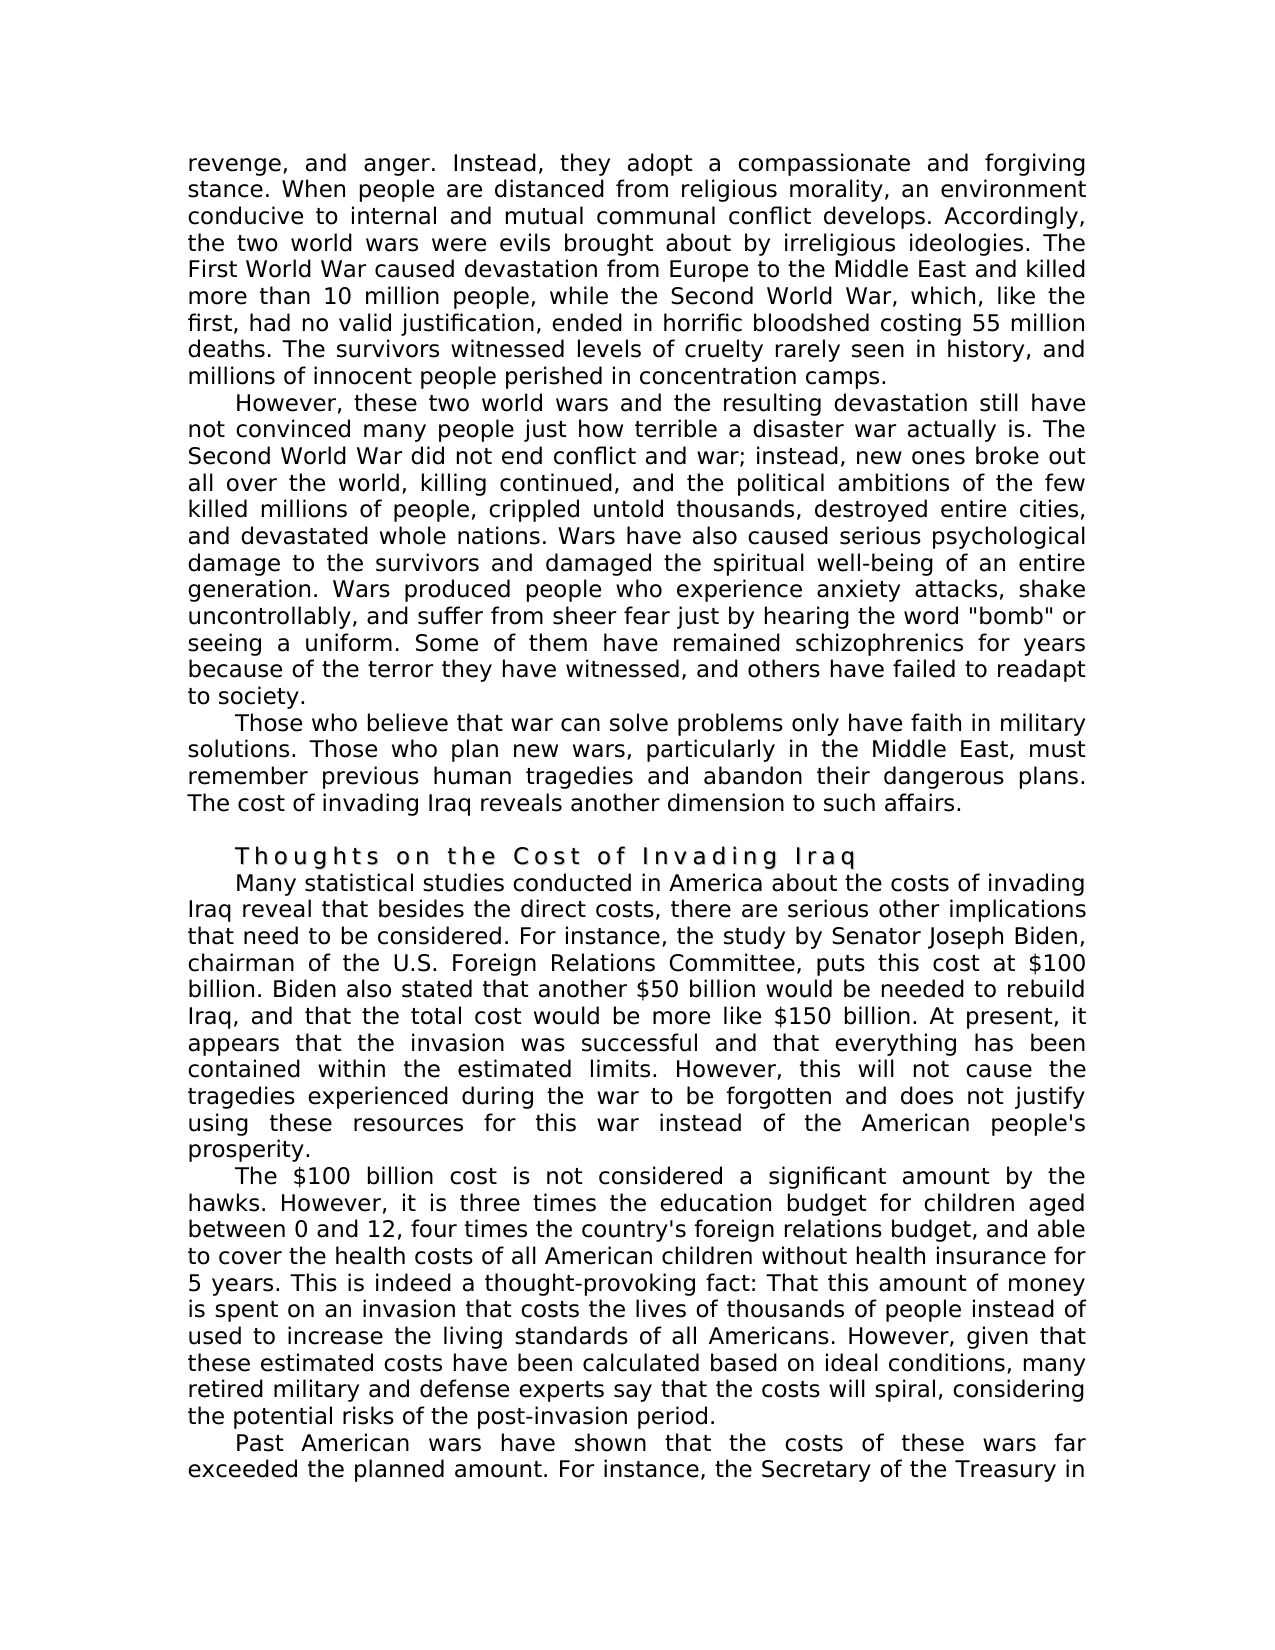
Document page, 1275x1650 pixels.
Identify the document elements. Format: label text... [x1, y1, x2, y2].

text However, these two world wars and the resulting devastation still have not convinced many people just how terrible a disaster war actually is. The Second World War did not end conflict and war; instead, new ones broke out all over the world, killing continued, and the political ambitions of the few killed millions of people, crippled untold thousands, destroyed entire cities, and devastated whole nations. Wars have also caused serious psychological damage to the survivors and damaged the spiritual well-being of an entire generation. Wars produced people who experience anxiety attacks, shake uncontrollably, and suffer from sheer fear just by hearing the word "bomb" or seeing a uniform. Some of them have remained schizophrenics for years because of the terror they have witnessed, and others have failed to readapt to society. [187, 390, 1087, 710]
text The $100 billion cost is not considered a significant amount by the hawks. However, it is three times the education budget for children aged between 0 and 12, four times the country's foreign relations budget, and able to cover the health costs of all American children without health insurance for 5 years. This is indeed a thought-provoking fact: That this amount of money is spent on an invasion that costs the lives of thousands of people instead of used to increase the living standards of all Americans. However, given that these estimated costs have been calculated based on ideal conditions, many retired military and defense experts say that the costs will spiral, considering the potential risks of the post-invasion period. [187, 1163, 1087, 1430]
text Many statistical studies conducted in America about the costs of invading Iraq reveal that besides the direct costs, there are serious other implications that need to be considered. For instance, the study by Senator Joseph Biden, chairman of the U.S. Foreign Relations Committee, puts this cost at $100 billion. Biden also stated that another $50 billion would be needed to rebuild Iraq, and that the total cost would be more like $150 billion. At present, it appears that the invasion was successful and that everything has been contained within the estimated limits. However, this will not cause the tragedies experienced during the war to be forgotten and does not justify using these resources for this war instead of the American people's prosperity. [187, 870, 1087, 1163]
text revenge, and anger. Instead, they adopt a compassionate and forgiving stance. When people are distanced from religious morality, an environment conducive to internal and mutual communal conflict develops. Accordingly, the two world wars were evils brought about by irreligious ideologies. The First World War caused devastation from Europe to the Middle East and killed more than 10 million people, while the Second World War, which, like the first, had no valid justification, ended in horrific bloodshed costing 55 million deaths. The survivors witnessed levels of cruelty rarely seen in history, and millions of innocent people perished in concentration camps. [187, 150, 1087, 390]
text Past American wars have shown that the costs of these wars far exceeded the planned amount. For instance, the Secretary of the Treasury in [187, 1430, 1087, 1483]
text Thoughts on the Cost of Invading Iraq [187, 843, 1087, 870]
text Those who believe that war can solve problems only have faith in military solutions. Those who plan new wars, particularly in the Middle East, must remember previous human tragedies and abandon their dangerous plans. The cost of invading Iraq reveals another dimension to such affairs. [187, 710, 1087, 817]
